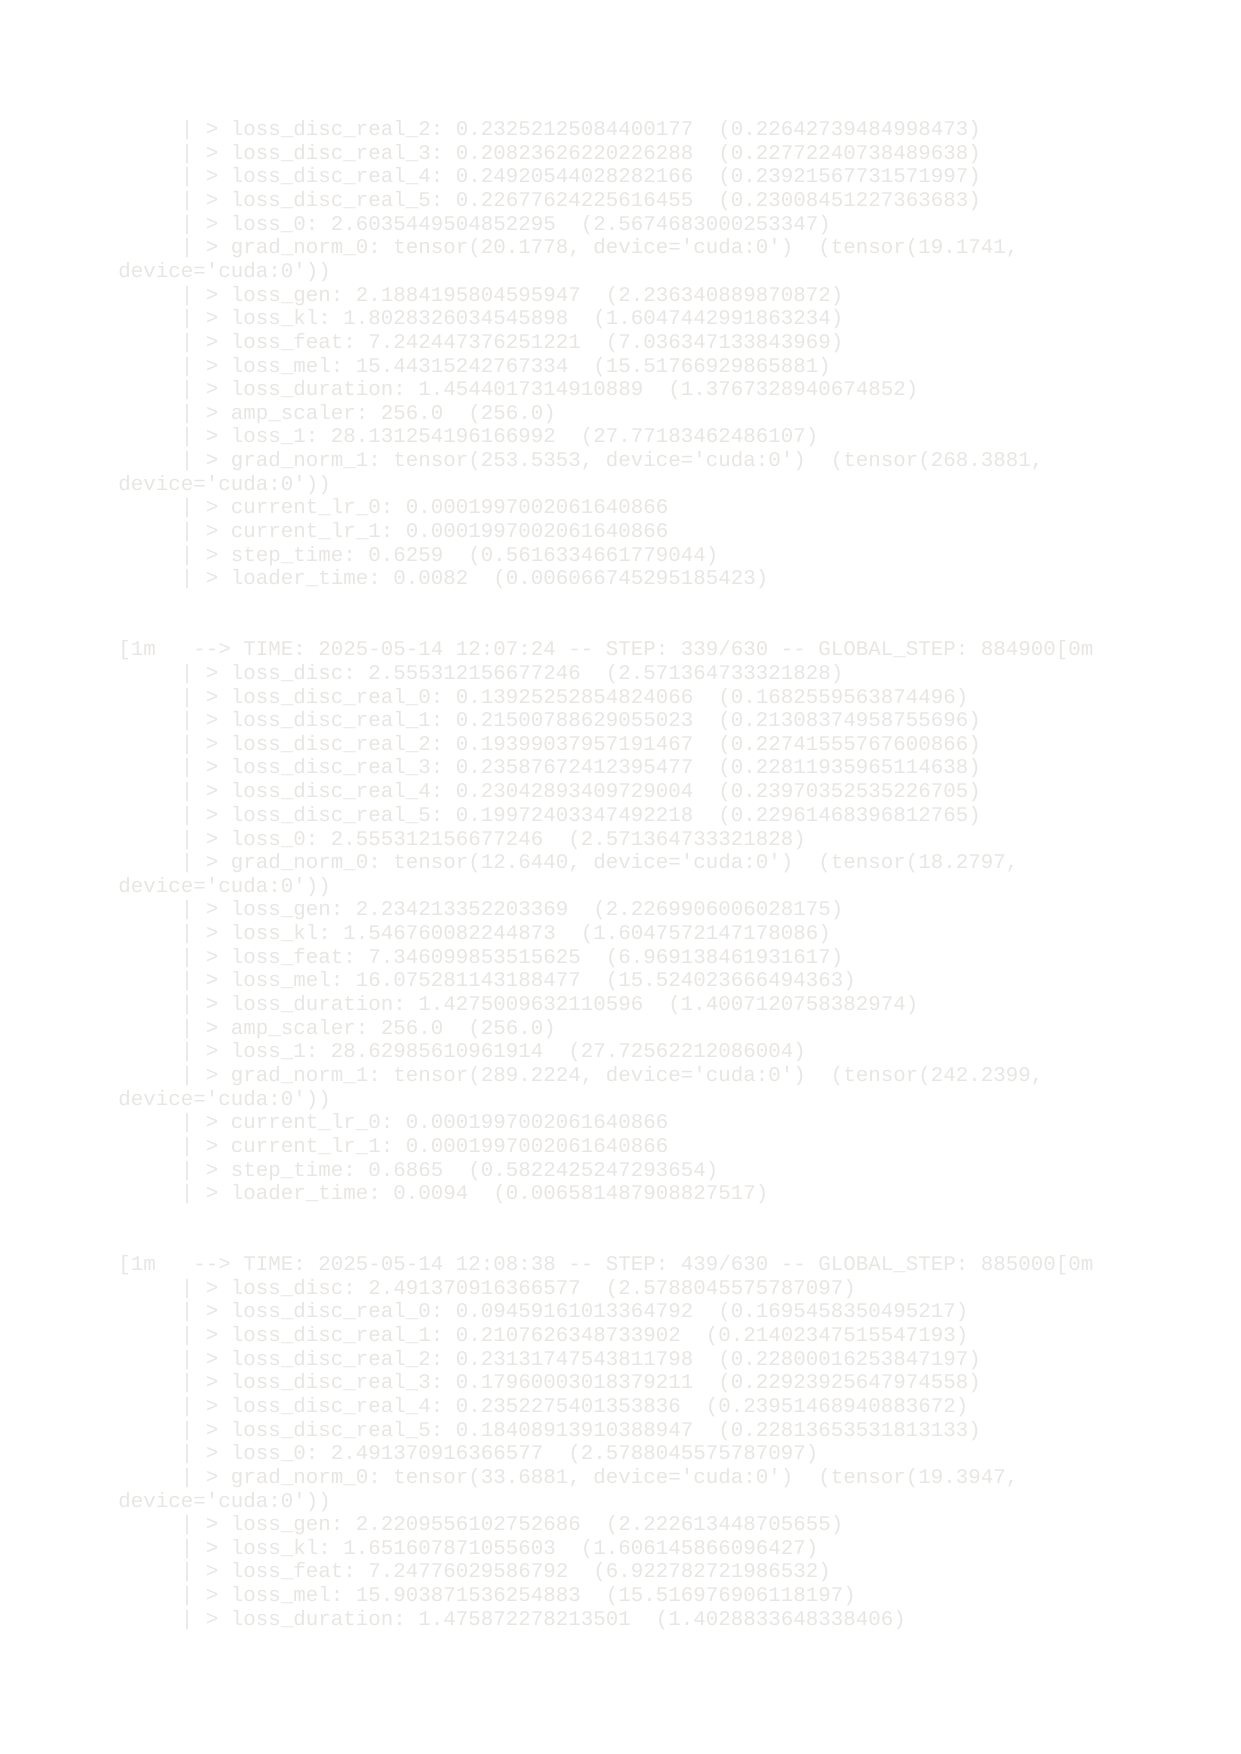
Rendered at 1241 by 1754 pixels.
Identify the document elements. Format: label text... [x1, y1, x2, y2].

text | > loss_disc: 2.491370916366577 (2.5788045575787097) [118, 1277, 1122, 1300]
text | > grad_norm_1: tensor(253.5353, device='cuda:0') (tensor(268.3881, device='cuda:0')) [118, 449, 1122, 496]
text | > loss_duration: 1.4544017314910889 (1.3767328940674852) [118, 378, 1122, 402]
text | > loss_1: 28.131254196166992 (27.77183462486107) [118, 426, 1122, 449]
text | > grad_norm_0: tensor(20.1778, device='cuda:0') (tensor(19.1741, device='cuda:0')) [118, 236, 1122, 284]
text | > loss_gen: 2.234213352203369 (2.2269906006028175) [118, 898, 1122, 922]
text | > current_lr_1: 0.0001997002061640866 [118, 520, 1122, 544]
text | > loss_disc_real_4: 0.23042893409729004 (0.23970352535226705) [118, 780, 1122, 804]
text | > loss_disc_real_4: 0.2352275401353836 (0.23951468940883672) [118, 1395, 1122, 1419]
text | > current_lr_0: 0.0001997002061640866 [118, 496, 1122, 520]
text | > loss_disc_real_5: 0.22677624225616455 (0.23008451227363683) [118, 189, 1122, 213]
text | > loss_disc_real_0: 0.09459161013364792 (0.1695458350495217) [118, 1300, 1122, 1324]
text | > loss_disc: 2.555312156677246 (2.571364733321828) [118, 662, 1122, 686]
text [1m --> TIME: 2025-05-14 12:08:38 -- STEP: 439/630 -- GLOBAL_STEP: 885000[0m [118, 1253, 1122, 1277]
text | > loss_duration: 1.4275009632110596 (1.4007120758382974) [118, 993, 1122, 1017]
text | > loss_0: 2.6035449504852295 (2.5674683000253347) [118, 213, 1122, 236]
text | > loss_disc_real_5: 0.18408913910388947 (0.22813653531813133) [118, 1419, 1122, 1442]
text | > loss_0: 2.555312156677246 (2.571364733321828) [118, 827, 1122, 851]
text | > loss_kl: 1.651607871055603 (1.606145866096427) [118, 1537, 1122, 1561]
text | > loss_disc_real_2: 0.23131747543811798 (0.22800016253847197) [118, 1348, 1122, 1371]
text | > loss_duration: 1.475872278213501 (1.4028833648338406) [118, 1608, 1122, 1631]
text | > loss_disc_real_3: 0.17960003018379211 (0.22923925647974558) [118, 1371, 1122, 1395]
text | > loss_disc_real_0: 0.13925252854824066 (0.1682559563874496) [118, 686, 1122, 709]
text | > loss_1: 28.62985610961914 (27.72562212086004) [118, 1040, 1122, 1064]
text | > loss_feat: 7.242447376251221 (7.036347133843969) [118, 331, 1122, 354]
text | > loss_feat: 7.346099853515625 (6.969138461931617) [118, 946, 1122, 969]
text | > step_time: 0.6865 (0.5822425247293654) [118, 1158, 1122, 1182]
text | > loss_disc_real_3: 0.20823626220226288 (0.22772240738489638) [118, 142, 1122, 165]
text | > loss_disc_real_4: 0.24920544028282166 (0.23921567731571997) [118, 165, 1122, 189]
text | > loader_time: 0.0094 (0.006581487908827517) [118, 1182, 1122, 1206]
text | > loss_feat: 7.24776029586792 (6.922782721986532) [118, 1561, 1122, 1584]
text | > loss_disc_real_1: 0.21500788629055023 (0.21308374958755696) [118, 709, 1122, 733]
text | > loss_mel: 15.44315242767334 (15.51766929865881) [118, 354, 1122, 378]
text | > loss_disc_real_5: 0.19972403347492218 (0.22961468396812765) [118, 804, 1122, 827]
text | > loss_disc_real_3: 0.23587672412395477 (0.22811935965114638) [118, 757, 1122, 780]
text | > loss_gen: 2.1884195804595947 (2.236340889870872) [118, 284, 1122, 307]
text | > loss_kl: 1.8028326034545898 (1.6047442991863234) [118, 307, 1122, 331]
text | > loss_mel: 15.903871536254883 (15.516976906118197) [118, 1584, 1122, 1608]
text | > loss_gen: 2.2209556102752686 (2.222613448705655) [118, 1513, 1122, 1537]
text | > amp_scaler: 256.0 (256.0) [118, 402, 1122, 426]
text | > loss_mel: 16.075281143188477 (15.524023666494363) [118, 969, 1122, 993]
text | > grad_norm_0: tensor(33.6881, device='cuda:0') (tensor(19.3947, device='cuda:0')) [118, 1466, 1122, 1513]
text | > loss_disc_real_2: 0.23252125084400177 (0.22642739484998473) [118, 118, 1122, 142]
text | > loss_kl: 1.546760082244873 (1.6047572147178086) [118, 922, 1122, 946]
text | > grad_norm_1: tensor(289.2224, device='cuda:0') (tensor(242.2399, device='cuda:0')) [118, 1064, 1122, 1111]
text [1m --> TIME: 2025-05-14 12:07:24 -- STEP: 339/630 -- GLOBAL_STEP: 884900[0m [118, 638, 1122, 662]
text | > loss_disc_real_2: 0.19399037957191467 (0.22741555767600866) [118, 733, 1122, 757]
text | > current_lr_1: 0.0001997002061640866 [118, 1135, 1122, 1158]
text | > step_time: 0.6259 (0.5616334661779044) [118, 544, 1122, 567]
text | > current_lr_0: 0.0001997002061640866 [118, 1111, 1122, 1135]
text | > loss_0: 2.491370916366577 (2.5788045575787097) [118, 1442, 1122, 1466]
text | > loss_disc_real_1: 0.2107626348733902 (0.21402347515547193) [118, 1324, 1122, 1348]
text | > loader_time: 0.0082 (0.006066745295185423) [118, 567, 1122, 591]
text | > grad_norm_0: tensor(12.6440, device='cuda:0') (tensor(18.2797, device='cuda:0')) [118, 851, 1122, 898]
text | > amp_scaler: 256.0 (256.0) [118, 1017, 1122, 1040]
